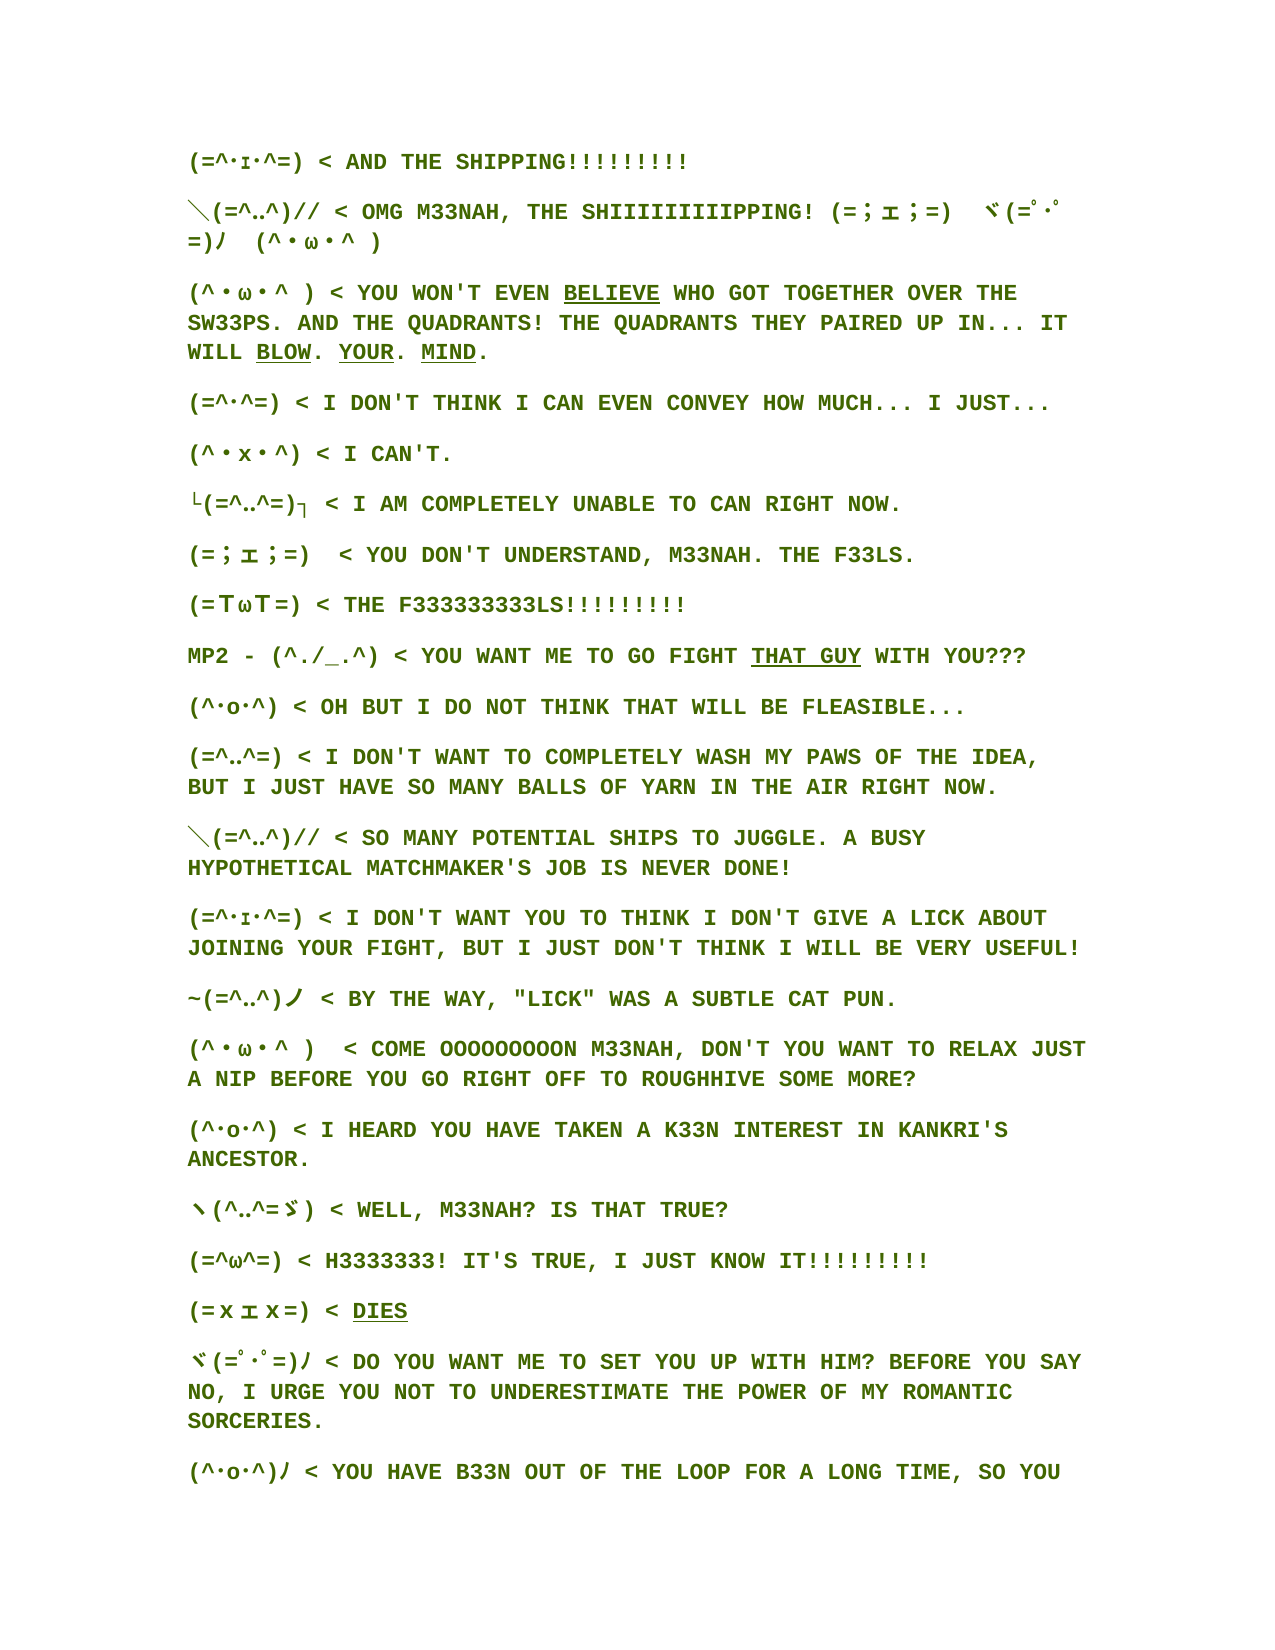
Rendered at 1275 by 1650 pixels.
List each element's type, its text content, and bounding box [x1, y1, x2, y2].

text (=；ェ；=) < YOU DON'T UNDERSTAND, M33NAH. THE F33LS. [187, 543, 1087, 569]
text (=^･ｪ･^=) < AND THE SHIPPING!!!!!!!!! [187, 150, 1087, 176]
text (=ＴωＴ=) < THE F333333333LS!!!!!!!!! [187, 594, 1087, 620]
text ~(=^‥^)ノ < BY THE WAY, "LICK" WAS A SUBTLE CAT PUN. [187, 987, 1087, 1013]
text (^･o･^) < OH BUT I DO NOT THINK THAT WILL BE FLEASIBLE... [187, 695, 1087, 721]
text └(=^‥^=)┐ < I AM COMPLETELY UNABLE TO CAN RIGHT NOW. [187, 492, 1087, 518]
text ヽ(^‥^=ゞ) < WELL, M33NAH? IS THAT TRUE? [187, 1198, 1087, 1224]
text (^・x・^) < I CAN'T. [187, 442, 1087, 468]
text (=^ω^=) < H3333333! IT'S TRUE, I JUST KNOW IT!!!!!!!!! [187, 1249, 1087, 1275]
text MP2 - (^./_.^) < YOU WANT ME TO GO FIGHT THAT GUY WITH YOU??? [187, 644, 1087, 670]
text (^･o･^)ﾉ < YOU HAVE B33N OUT OF THE LOOP FOR A LONG TIME, SO YOU [187, 1460, 1087, 1486]
text (^・ω・^ ) < COME OOOOOOOOON M33NAH, DON'T YOU WANT TO RELAX JUST A NIP BEFORE YOU GO RIGHT OFF TO ROUGHHIVE SOME MORE? [187, 1037, 1087, 1093]
text (^・ω・^ ) < YOU WON'T EVEN BELIEVE WHO GOT TOGETHER OVER THE SW33PS. AND THE QUADRANTS! THE QUADRANTS THEY PAIRED UP IN... IT WILL BLOW. YOUR. MIND. [187, 281, 1087, 367]
text (^･o･^) < I HEARD YOU HAVE TAKEN A K33N INTEREST IN KANKRI'S ANCESTOR. [187, 1118, 1087, 1174]
text (=^‥^=) < I DON'T WANT TO COMPLETELY WASH MY PAWS OF THE IDEA, BUT I JUST HAVE SO MANY BALLS OF YARN IN THE AIR RIGHT NOW. [187, 746, 1087, 801]
text (=^･ｪ･^=) < I DON'T WANT YOU TO THINK I DON'T GIVE A LICK ABOUT JOINING YOUR FIGHT, BUT I JUST DON'T THINK I WILL BE VERY USEFUL! [187, 906, 1087, 962]
text ヾ(=ﾟ･ﾟ=)ﾉ < DO YOU WANT ME TO SET YOU UP WITH HIM? BEFORE YOU SAY NO, I URGE YOU NOT TO UNDERESTIMATE THE POWER OF MY ROMANTIC SORCERIES. [187, 1350, 1087, 1436]
text (=ｘェｘ=) < DIES [187, 1299, 1087, 1326]
text ＼(=^‥^)// < OMG M33NAH, THE SHIIIIIIIIIPPING! (=；ェ；=) ヾ(=ﾟ･ﾟ=)ﾉ (^・ω・^ ) [187, 201, 1087, 256]
text ＼(=^‥^)// < SO MANY POTENTIAL SHIPS TO JUGGLE. A BUSY HYPOTHETICAL MATCHMAKER'S JOB IS NEVER DONE! [187, 826, 1087, 882]
text (=^･^=) < I DON'T THINK I CAN EVEN CONVEY HOW MUCH... I JUST... [187, 391, 1087, 417]
